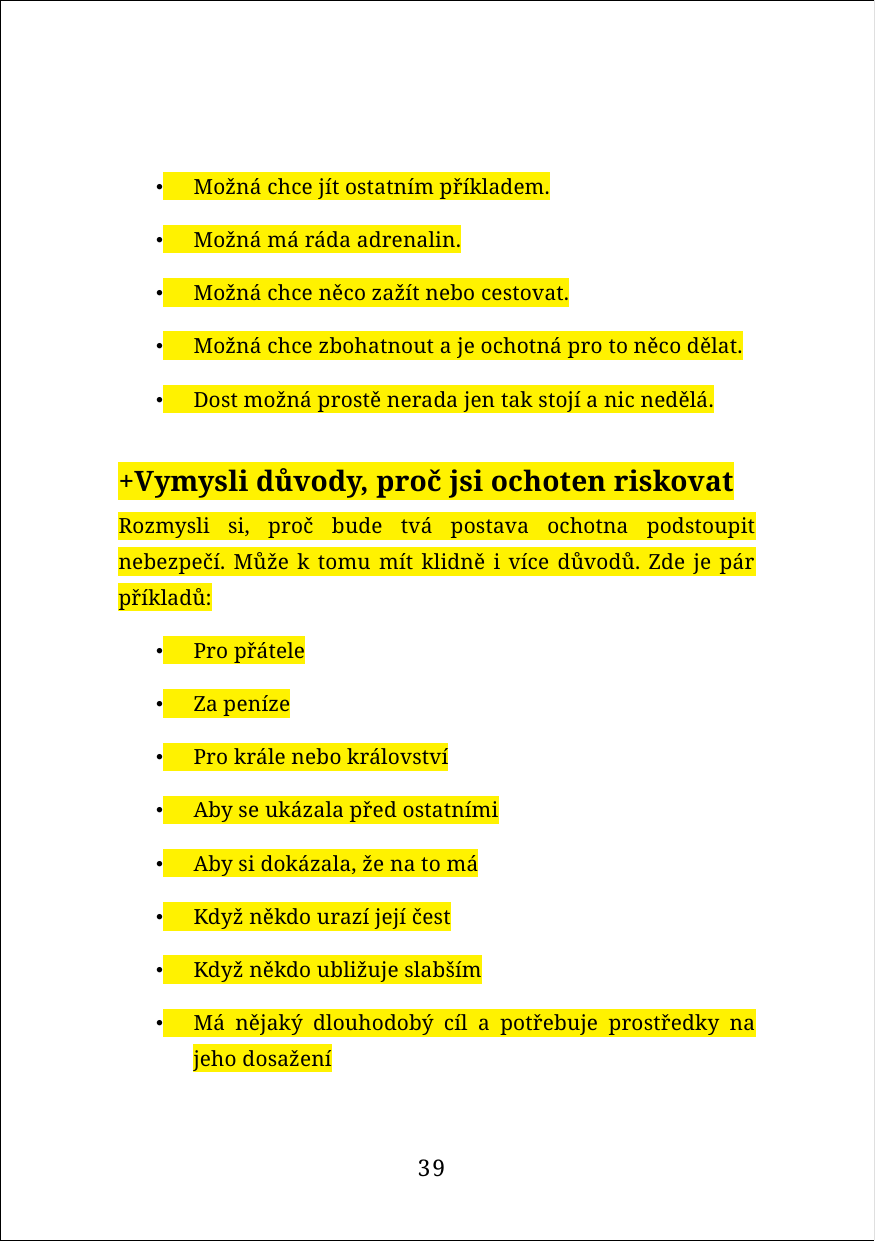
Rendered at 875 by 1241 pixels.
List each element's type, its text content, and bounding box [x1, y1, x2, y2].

subtitle +Vymysli důvody, proč jsi ochoten riskovat [118, 462, 756, 500]
list Pro krále nebo království [156, 742, 756, 771]
list Dost možná prostě nerada jen tak stojí a nic nedělá. [156, 385, 756, 413]
list Aby se ukázala před ostatními [156, 796, 756, 824]
list Když někdo ubližuje slabším [156, 955, 756, 984]
list Má nějaký dlouhodobý cíl a potřebuje prostředky na jeho dosažení [156, 1008, 756, 1072]
text Rozmysli si, proč bude tvá postava ochotna podstoupit nebezpečí. Může k tomu mít klidně i více důvodů. Zde je pár příkladů: [118, 512, 756, 611]
list Pro přátele [156, 636, 756, 664]
list Když někdo urazí její čest [156, 902, 756, 931]
list Možná chce jít ostatním příkladem. [156, 172, 756, 200]
list Možná chce zbohatnout a je ochotná pro to něco dělat. [156, 331, 756, 360]
list Za peníze [156, 689, 756, 718]
list Aby si dokázala, že na to má [156, 849, 756, 877]
list Možná má ráda adrenalin. [156, 225, 756, 253]
list Možná chce něco zažít nebo cestovat. [156, 278, 756, 307]
